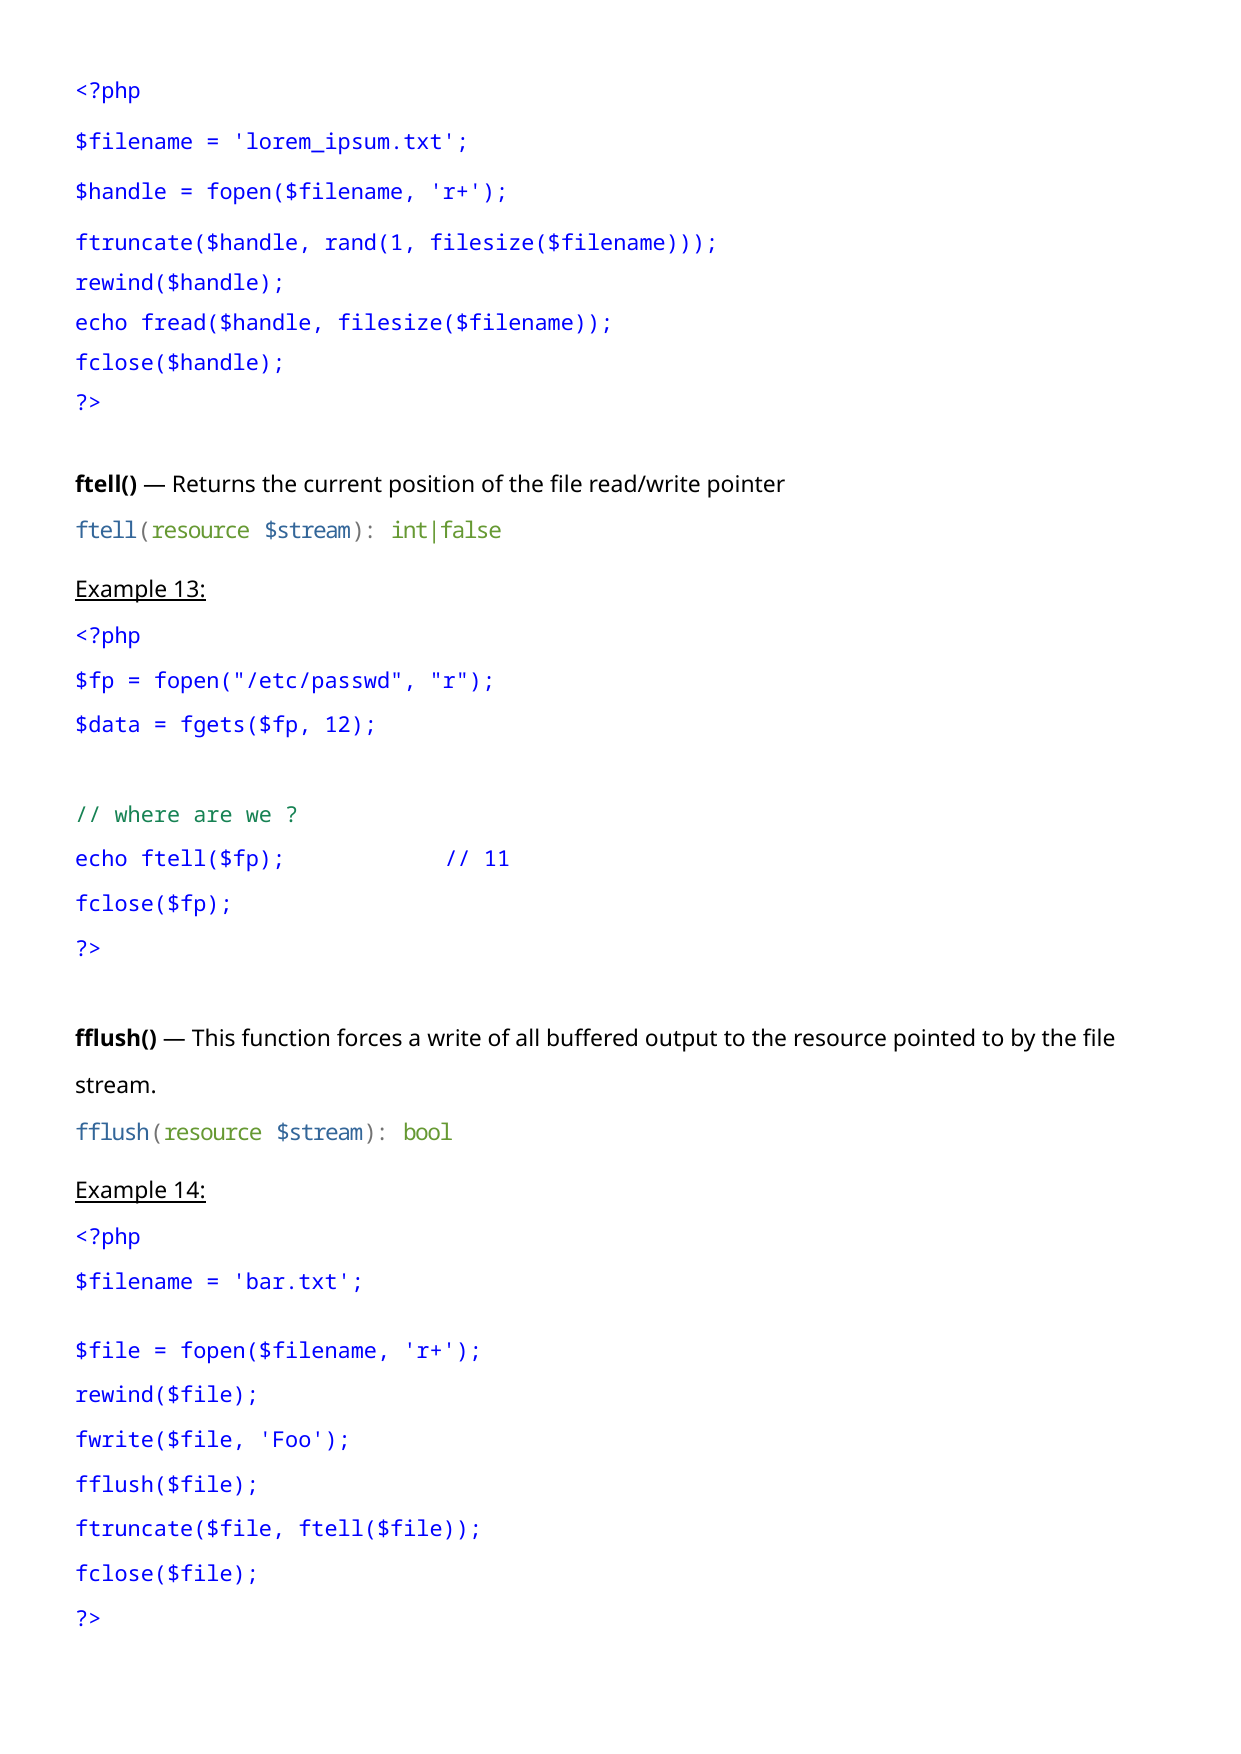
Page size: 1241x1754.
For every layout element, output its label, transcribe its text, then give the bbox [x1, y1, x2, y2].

text ftell(resource $stream): int|false [75, 514, 1166, 546]
text ftruncate($handle, rand(1, filesize($filename))); [75, 227, 1166, 257]
text ftell() — Returns the current position of the file read/write pointer [75, 467, 1166, 499]
text Example 13: [75, 573, 1166, 604]
text $file = fopen($filename, 'r+'); [75, 1335, 1166, 1364]
text echo fread($handle, filesize($filename)); [75, 307, 1166, 337]
text $handle = fopen($filename, 'r+'); [75, 176, 1166, 206]
text rewind($file); fwrite($file, 'Foo'); fflush($file); ftruncate($file, ftell($file)); fclose($file); ?> [75, 1379, 1166, 1633]
text <?php $filename = 'bar.txt'; [75, 1221, 1166, 1296]
text fflush() — This function forces a write of all buffered output to the resource pointed to by the file stream. [75, 1022, 1166, 1100]
text Example 14: [75, 1174, 1166, 1206]
text $filename = 'lorem_ipsum.txt'; [75, 126, 1166, 155]
text fclose($handle); [75, 347, 1166, 377]
text ?> [75, 387, 1166, 417]
text <?php $fp = fopen("/etc/passwd", "r"); $data = fgets($fp, 12); // where are we ? echo ftell($fp); // 11 fclose($fp); ?> [75, 620, 1166, 962]
text fflush(resource $stream): bool [75, 1116, 1166, 1147]
text rewind($handle); [75, 267, 1166, 297]
text <?php [75, 75, 1166, 105]
